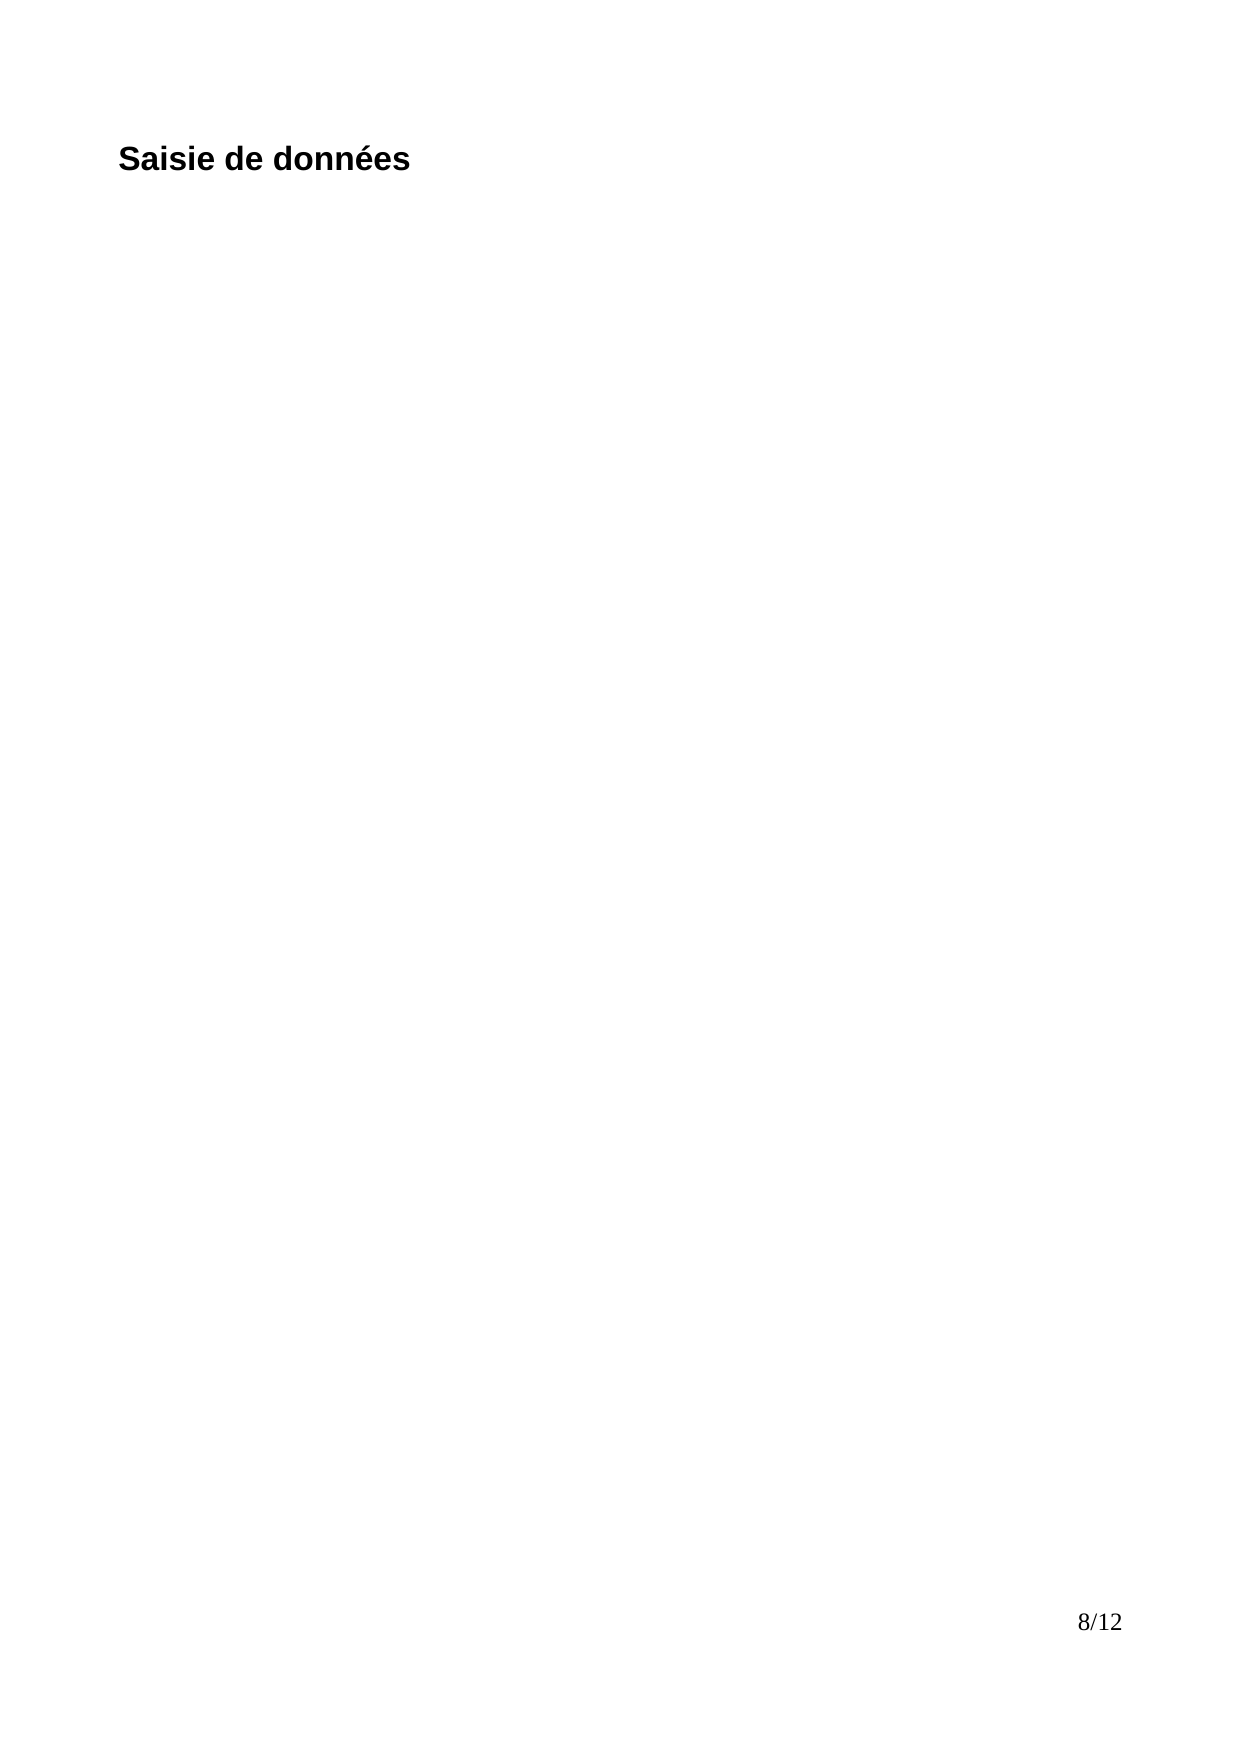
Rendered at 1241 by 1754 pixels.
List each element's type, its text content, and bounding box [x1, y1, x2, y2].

subtitle Saisie de données [118, 139, 1122, 178]
